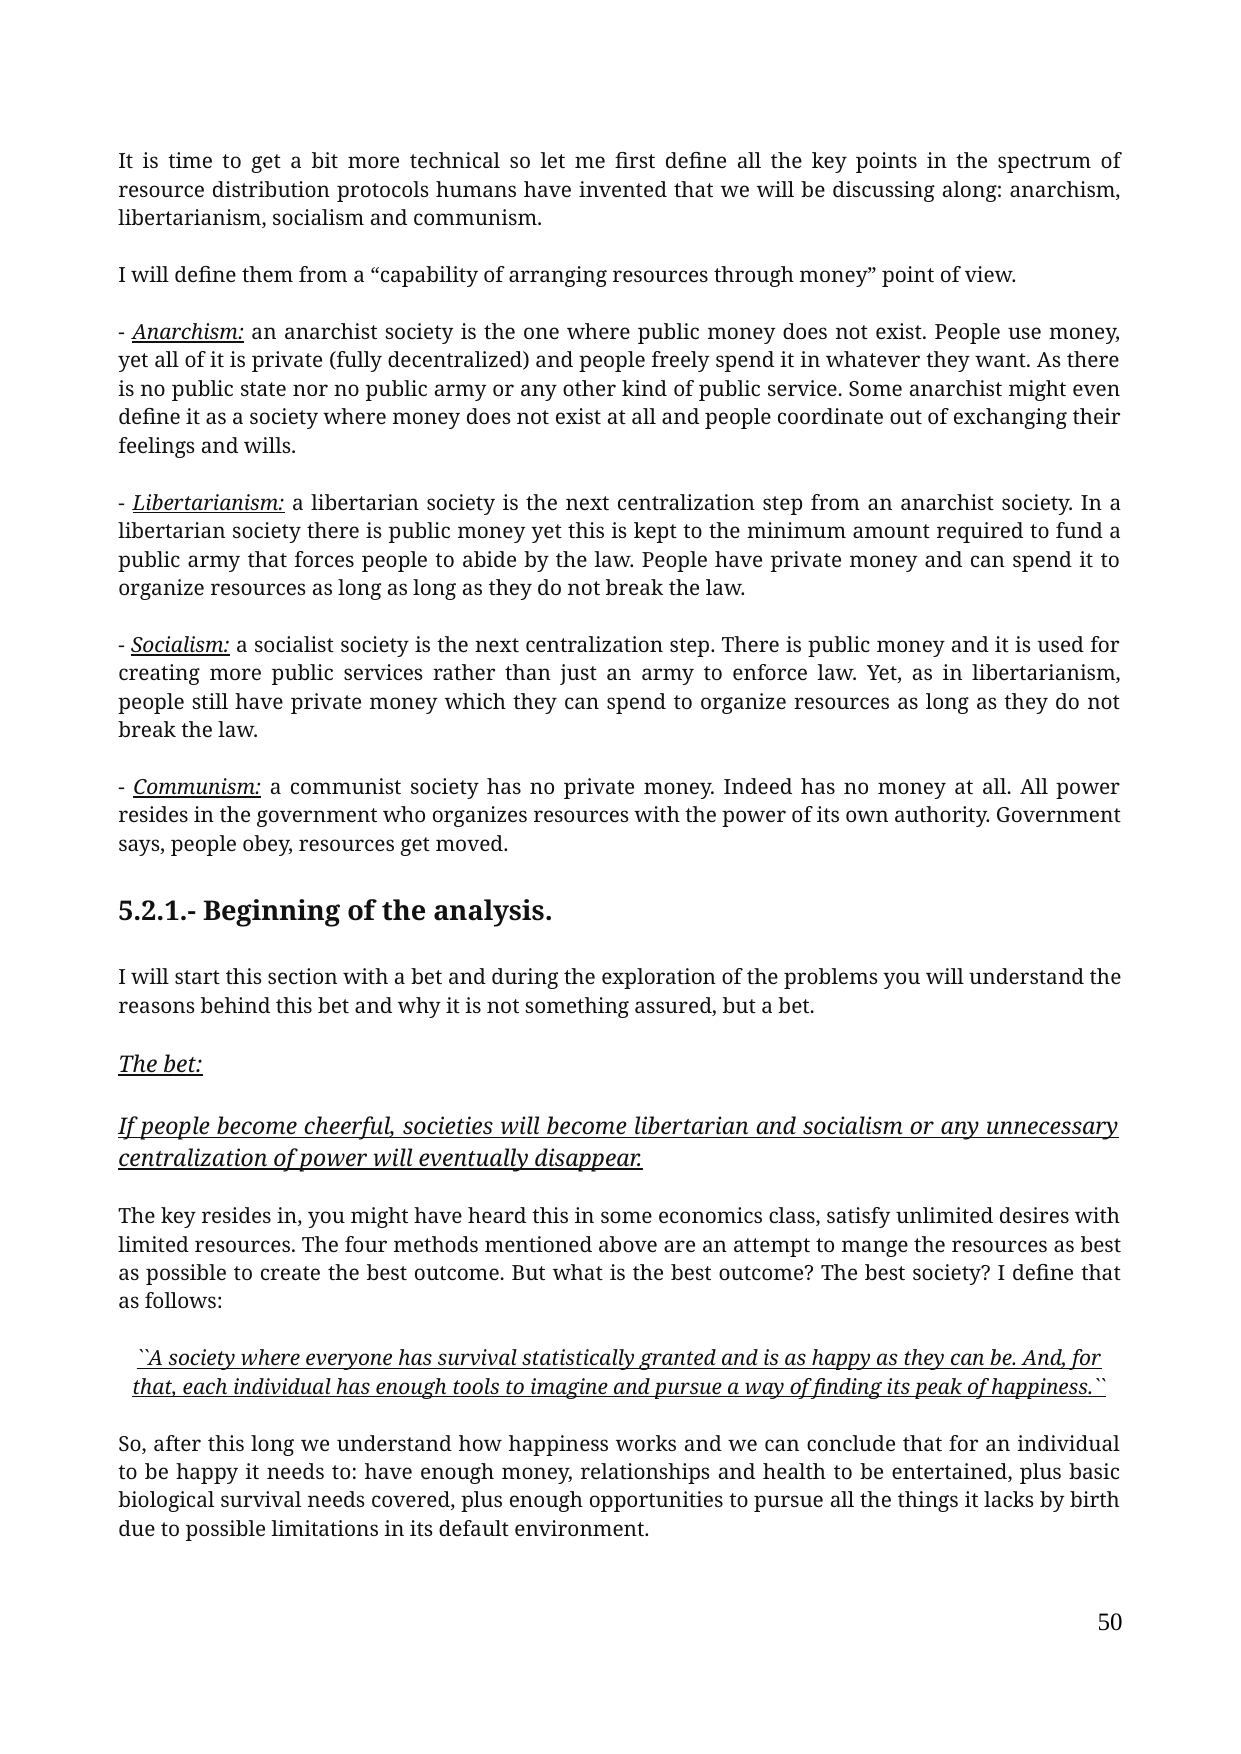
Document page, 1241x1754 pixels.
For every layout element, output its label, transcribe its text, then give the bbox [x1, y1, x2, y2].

text 5.2.1.- Beginning of the analysis. [118, 892, 1122, 928]
text - Socialism: a socialist society is the next centralization step. There is public money and it is used for creating more public services rather than just an army to enforce law. Yet, as in libertarianism, people still have private money which they can spend to organize resources as long as they do not break the law. [118, 630, 1122, 744]
text It is time to get a bit more technical so let me first define all the key points in the spectrum of resource distribution protocols humans have invented that we will be discussing along: anarchism, libertarianism, socialism and communism. [118, 147, 1122, 232]
text - Anarchism: an anarchist society is the one where public money does not exist. People use money, yet all of it is private (fully decentralized) and people freely spend it in whatever they want. As there is no public state nor no public army or any other kind of public service. Some anarchist might even define it as a society where money does not exist at all and people coordinate out of exchanging their feelings and wills. [118, 317, 1122, 459]
text The key resides in, you might have heard this in some economics class, satisfy unlimited desires with limited resources. The four methods mentioned above are an attempt to mange the resources as best as possible to create the best outcome. But what is the best outcome? The best society? I define that as follows: [118, 1201, 1122, 1315]
text I will start this section with a bet and during the exploration of the problems you will understand the reasons behind this bet and why it is not something assured, but a bet. [118, 962, 1122, 1019]
text - Communism: a communist society has no private money. Indeed has no money at all. All power resides in the government who organizes resources with the power of its own authority. Government says, people obey, resources get moved. [118, 772, 1122, 857]
text ``A society where everyone has survival statistically granted and is as happy as they can be. And, for that, each individual has enough tools to imagine and pursue a way of finding its peak of happiness.`` [118, 1343, 1122, 1400]
text I will define them from a “capability of arranging resources through money” point of view. [118, 260, 1122, 289]
text If people become cheerful, societies will become libertarian and socialism or any unnecessary centralization of power will eventually disappear. [118, 1110, 1122, 1173]
text So, after this long we understand how happiness works and we can conclude that for an individual to be happy it needs to: have enough money, relationships and health to be entertained, plus basic biological survival needs covered, plus enough opportunities to pursue all the things it lacks by birth due to possible limitations in its default environment. [118, 1429, 1122, 1542]
text The bet: [118, 1048, 1122, 1079]
text - Libertarianism: a libertarian society is the next centralization step from an anarchist society. In a libertarian society there is public money yet this is kept to the minimum amount required to fund a public army that forces people to abide by the law. People have private money and can spend it to organize resources as long as long as they do not break the law. [118, 488, 1122, 602]
